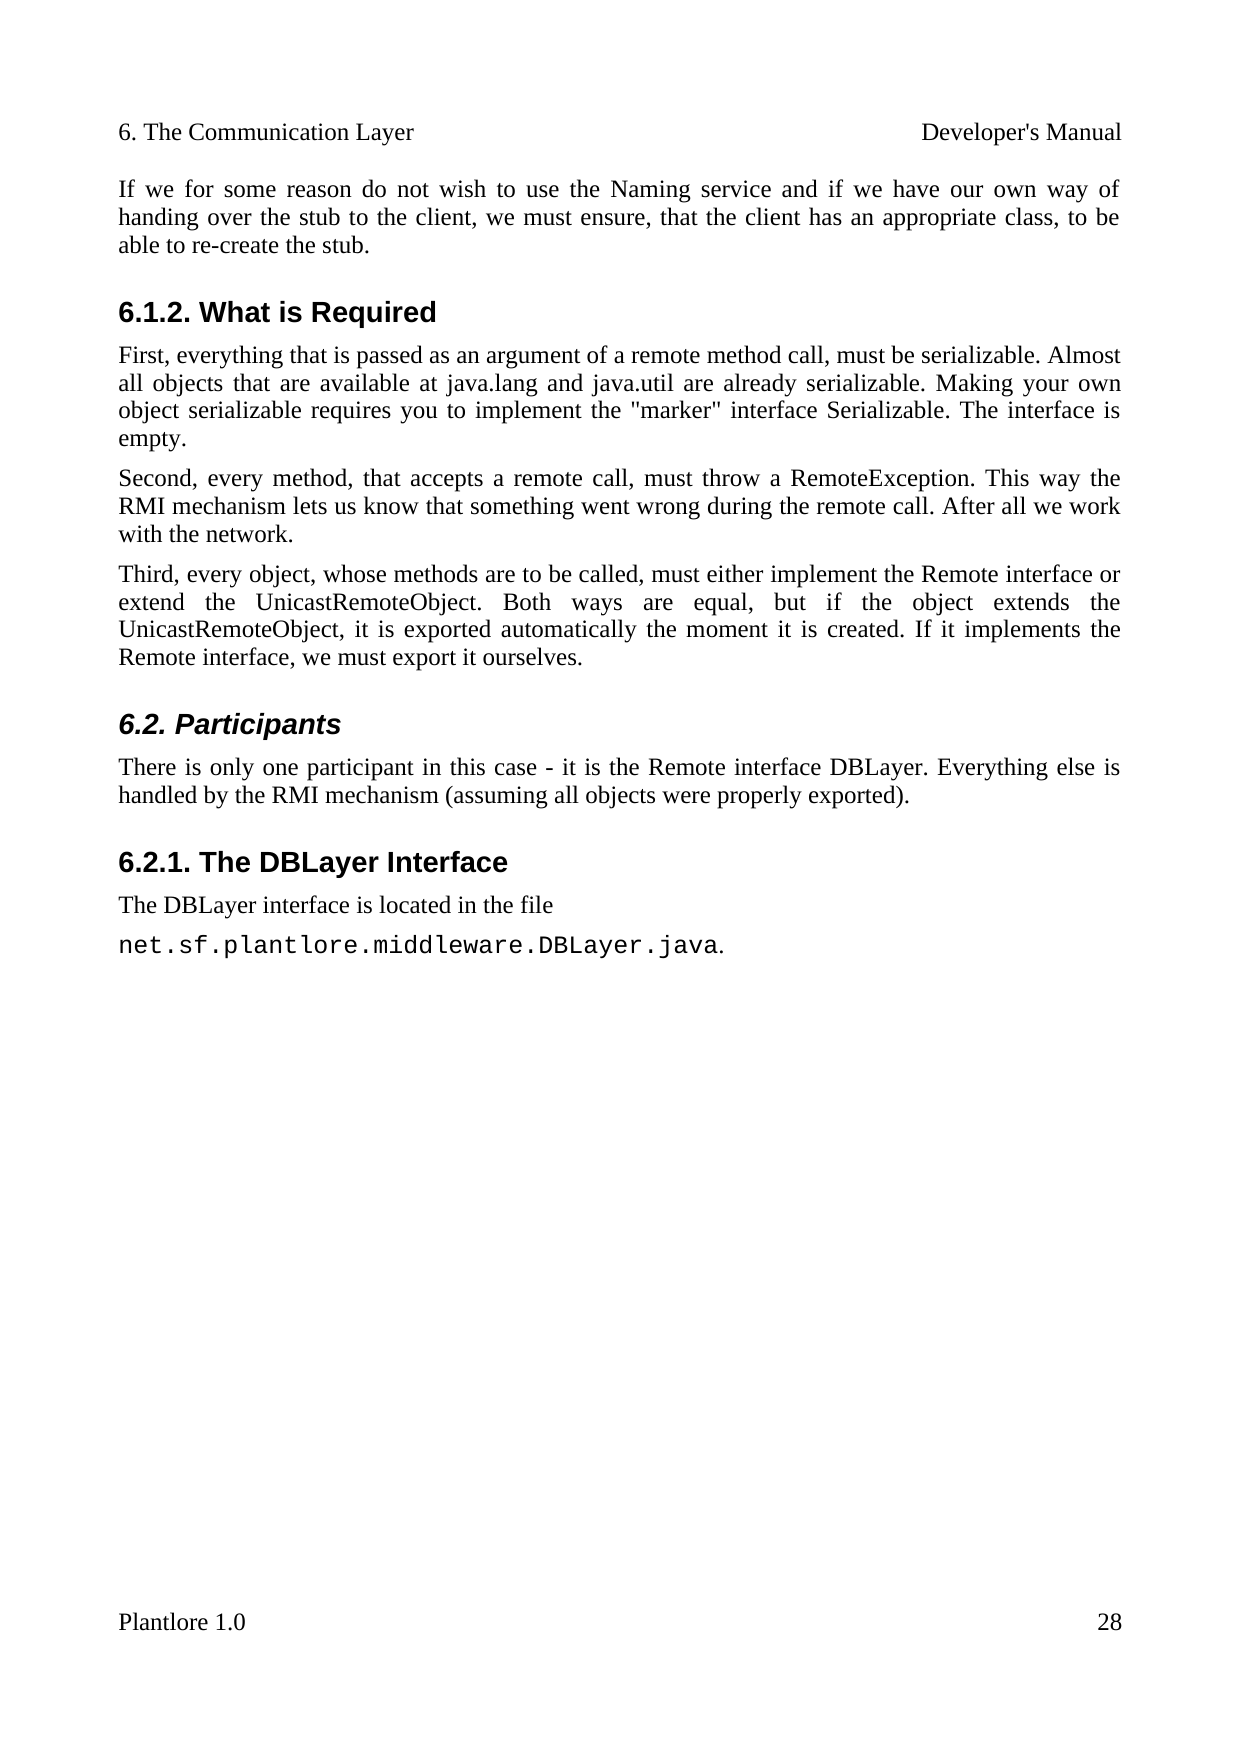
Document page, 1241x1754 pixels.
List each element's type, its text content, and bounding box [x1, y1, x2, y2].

text The DBLayer interface is located in the file [118, 891, 1122, 919]
text There is only one participant in this case - it is the Remote interface DBLayer. Everything else is handled by the RMI mechanism (assuming all objects were properly exported). [118, 753, 1122, 809]
text First, everything that is passed as an argument of a remote method call, must be serializable. Almost all objects that are available at java.lang and java.util are already serializable. Making your own object serializable requires you to implement the "marker" interface Serializable. The interface is empty. [118, 341, 1122, 452]
subtitle 6.1.2. What is Required [118, 296, 1122, 328]
subtitle 6.2. Participants [118, 708, 1122, 741]
text Third, every object, whose methods are to be called, must either implement the Remote interface or extend the UnicastRemoteObject. Both ways are equal, but if the object extends the UnicastRemoteObject, it is exported automatically the moment it is created. If it implements the Remote interface, we must export it ourselves. [118, 560, 1122, 671]
text net.sf.plantlore.middleware.DBLayer.java. [118, 932, 1122, 961]
text If we for some reason do not wish to use the Naming service and if we have our own way of handing over the stub to the client, we must ensure, that the client has an appropriate class, to be able to re-create the stub. [118, 175, 1122, 258]
subtitle 6.2.1. The DBLayer Interface [118, 846, 1122, 879]
text Second, every method, that accepts a remote call, must throw a RemoteException. This way the RMI mechanism lets us know that something went wrong during the remote call. After all we work with the network. [118, 464, 1122, 547]
